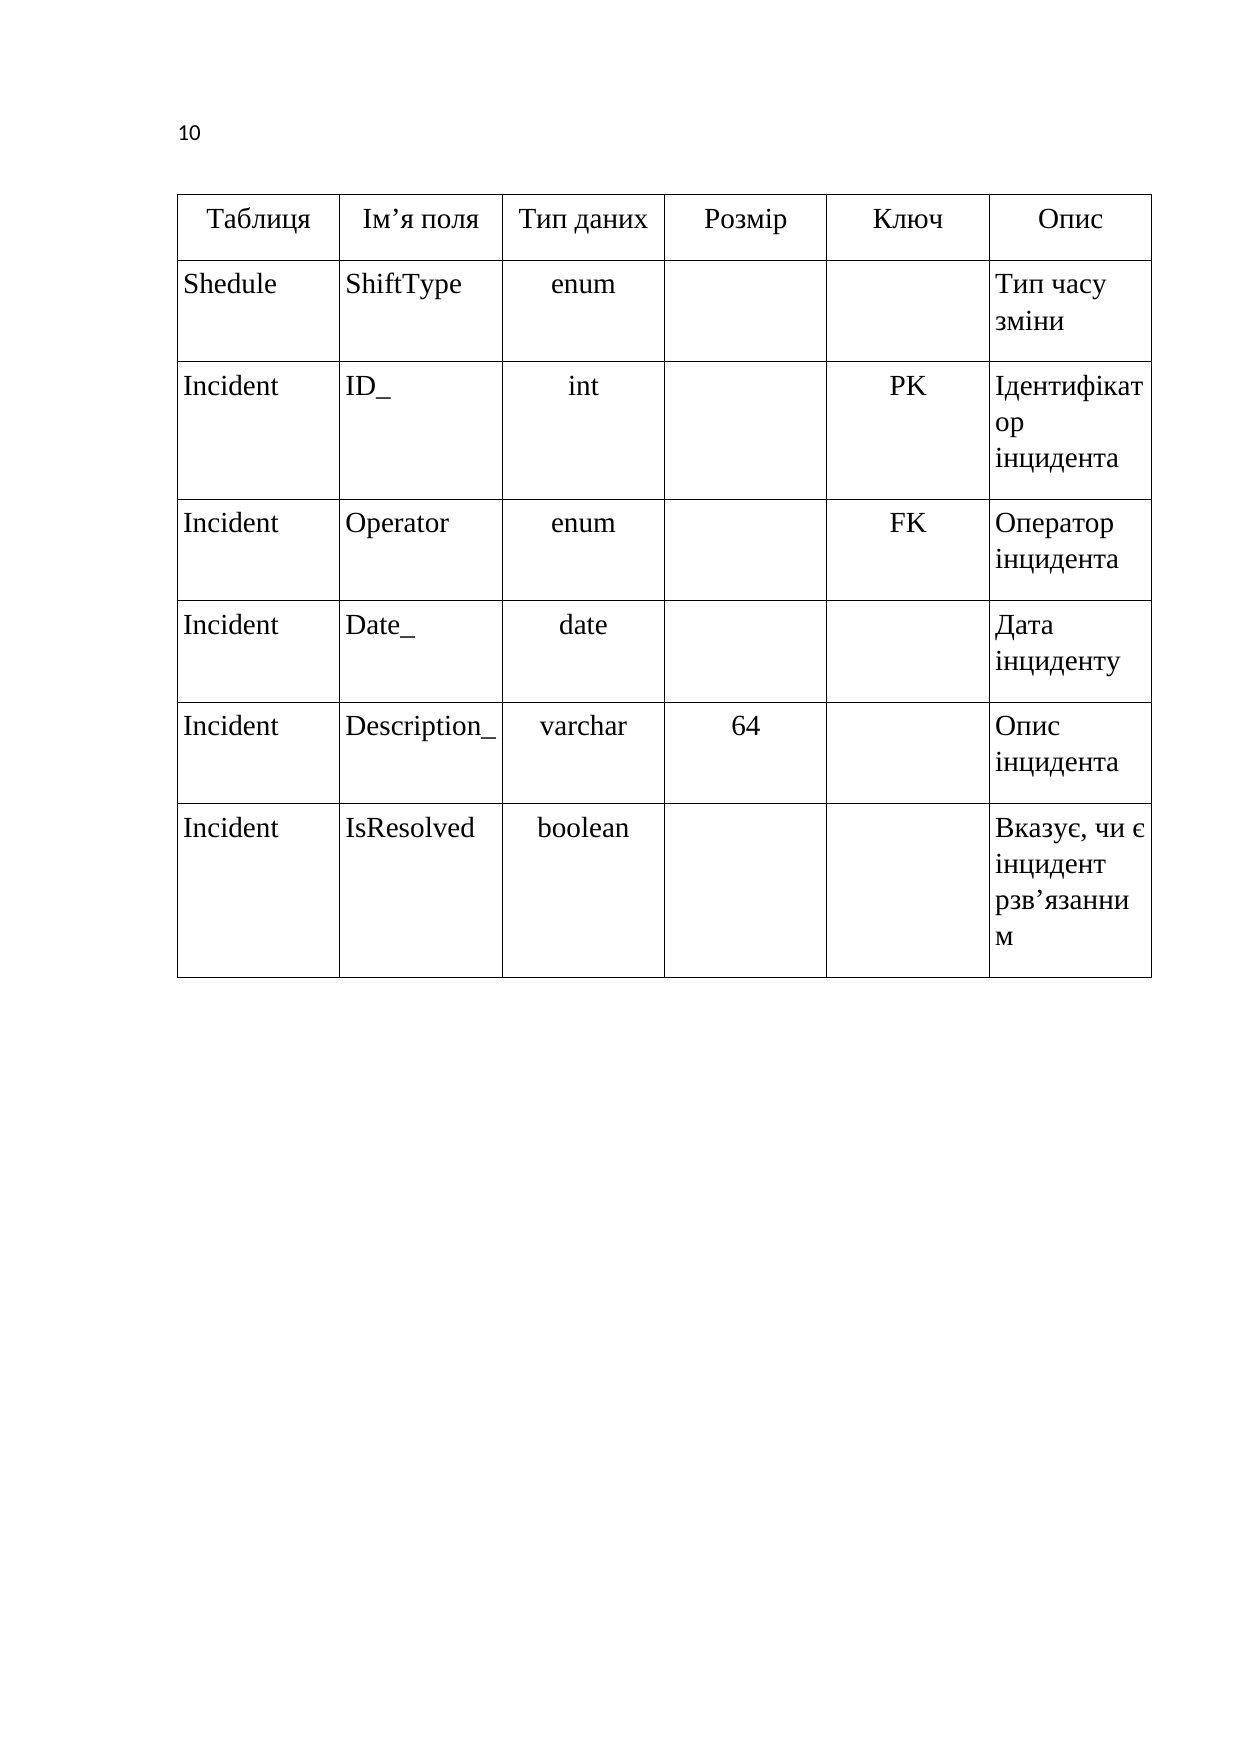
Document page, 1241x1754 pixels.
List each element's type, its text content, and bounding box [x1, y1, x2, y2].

table_header Тип даних [503, 195, 664, 260]
table_cell Description_ [340, 703, 502, 803]
table_cell int [503, 362, 664, 499]
table_cell Дата інциденту [990, 601, 1151, 702]
table_cell [827, 261, 989, 361]
table_cell [827, 804, 989, 977]
table_cell [665, 500, 826, 600]
table_header Опис [990, 195, 1151, 260]
table_cell date [503, 601, 664, 702]
table_cell FK [827, 500, 989, 600]
table_cell Вказує, чи є інцидент рзв’язанним [990, 804, 1151, 977]
table_cell [665, 261, 826, 361]
table_cell Shedule [178, 261, 339, 361]
table_cell Incident [178, 362, 339, 499]
table_cell Operator [340, 500, 502, 600]
table_cell Ідентифікатор інцидента [990, 362, 1151, 499]
table_header Розмір [665, 195, 826, 260]
table_cell [827, 601, 989, 702]
table_cell enum [503, 500, 664, 600]
table_cell IsResolved [340, 804, 502, 977]
table_cell Оператор інцидента [990, 500, 1151, 600]
table_cell Опис інцидента [990, 703, 1151, 803]
table_cell 64 [665, 703, 826, 803]
table_cell [665, 804, 826, 977]
table_cell Incident [178, 703, 339, 803]
table_cell Incident [178, 601, 339, 702]
table_cell PK [827, 362, 989, 499]
table_cell Incident [178, 500, 339, 600]
table_cell ID_ [340, 362, 502, 499]
table_header Ім’я поля [340, 195, 502, 260]
table_cell [827, 703, 989, 803]
table_cell varchar [503, 703, 664, 803]
table_cell [665, 601, 826, 702]
table_cell [665, 362, 826, 499]
table_cell Incident [178, 804, 339, 977]
table_cell Тип часу зміни [990, 261, 1151, 361]
table_header Ключ [827, 195, 989, 260]
table_header Таблиця [178, 195, 339, 260]
table_cell boolean [503, 804, 664, 977]
table_cell enum [503, 261, 664, 361]
table_cell ShiftType [340, 261, 502, 361]
table_cell Date_ [340, 601, 502, 702]
